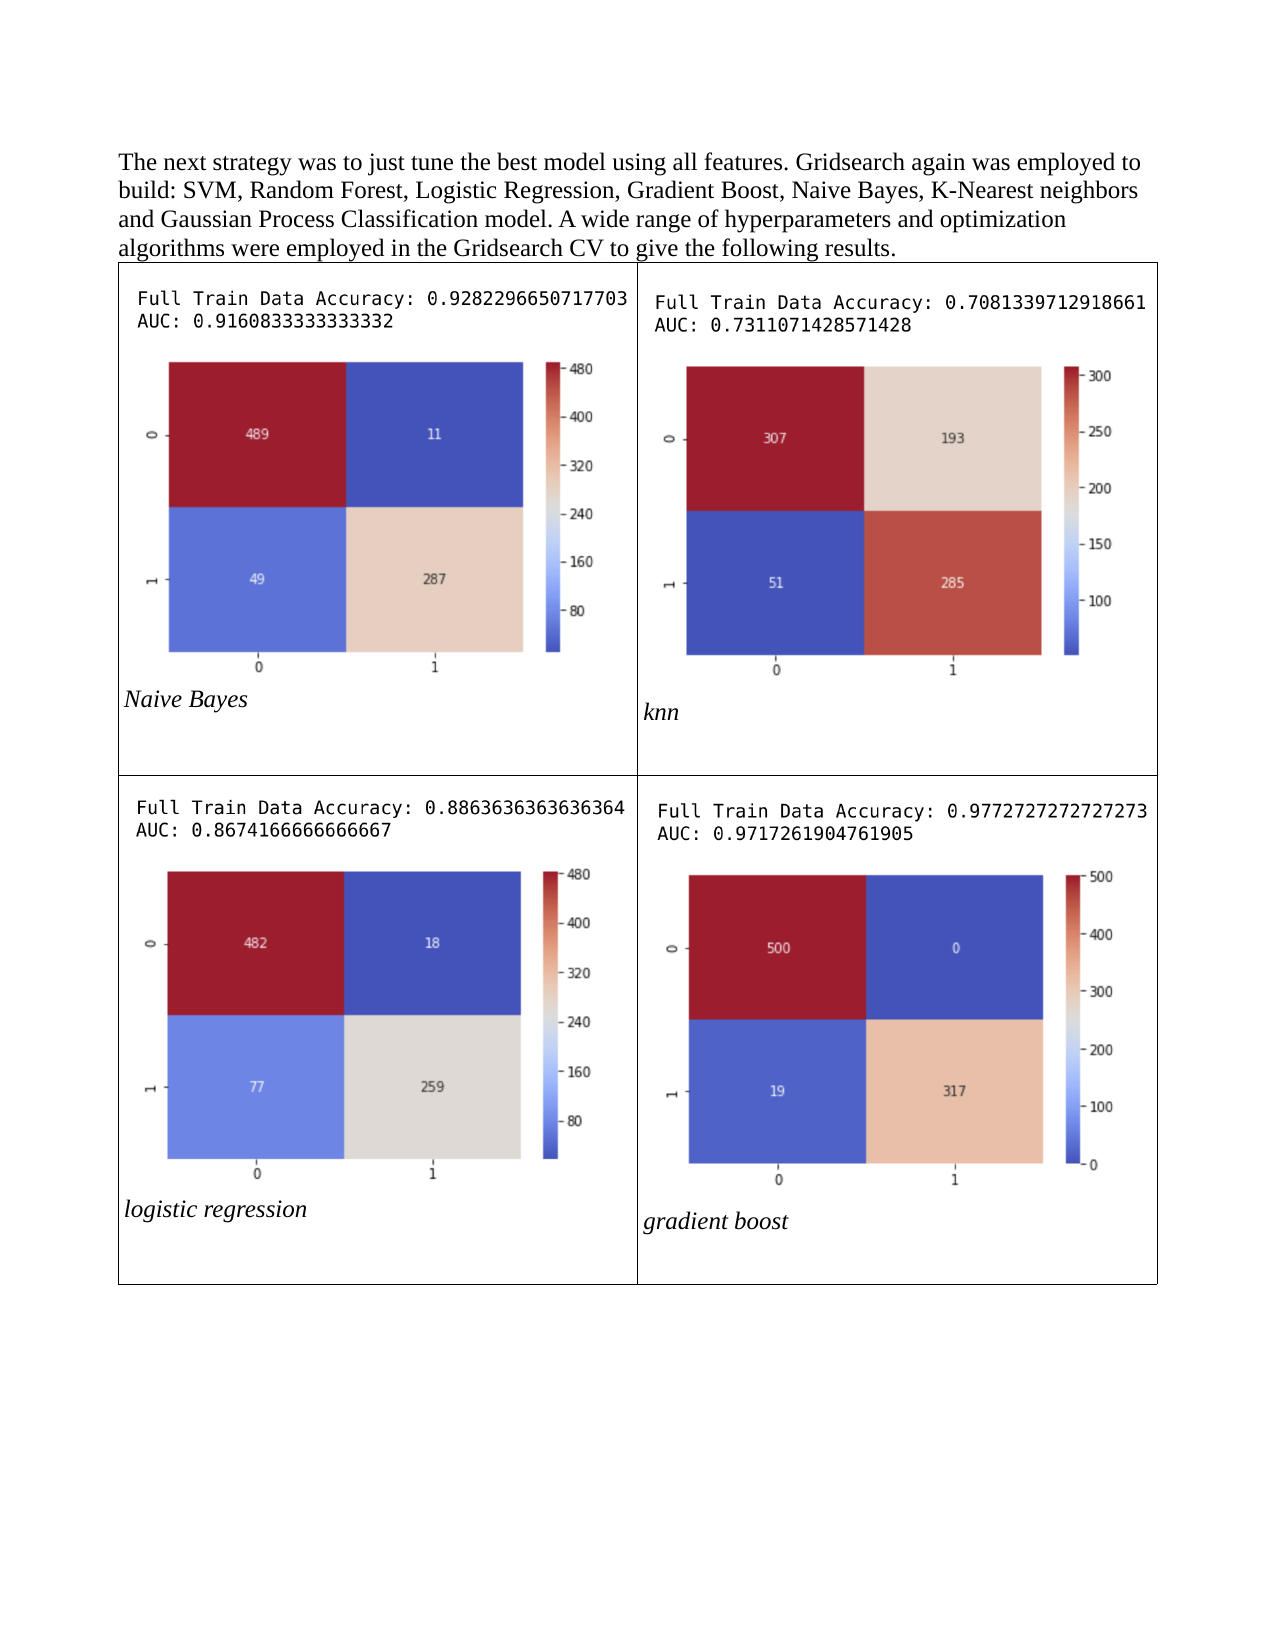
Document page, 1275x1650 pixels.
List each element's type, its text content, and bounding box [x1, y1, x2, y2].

table_header [119, 263, 637, 774]
picture [123, 792, 632, 1189]
table_header [638, 263, 1157, 774]
table_cell [638, 776, 1157, 1283]
picture [123, 280, 632, 679]
picture [643, 280, 1152, 692]
picture [643, 792, 1152, 1201]
table_cell [119, 776, 637, 1283]
text The next strategy was to just tune the best model using all features. Gridsearch again was employed to build: SVM, Random Forest, Logistic Regression, Gradient Boost, Naive Bayes, K-Nearest neighbors and Gaussian Process Classification model. A wide range of hyperparameters and optimization algorithms were employed in the Gridsearch CV to give the following results. [118, 147, 1157, 262]
